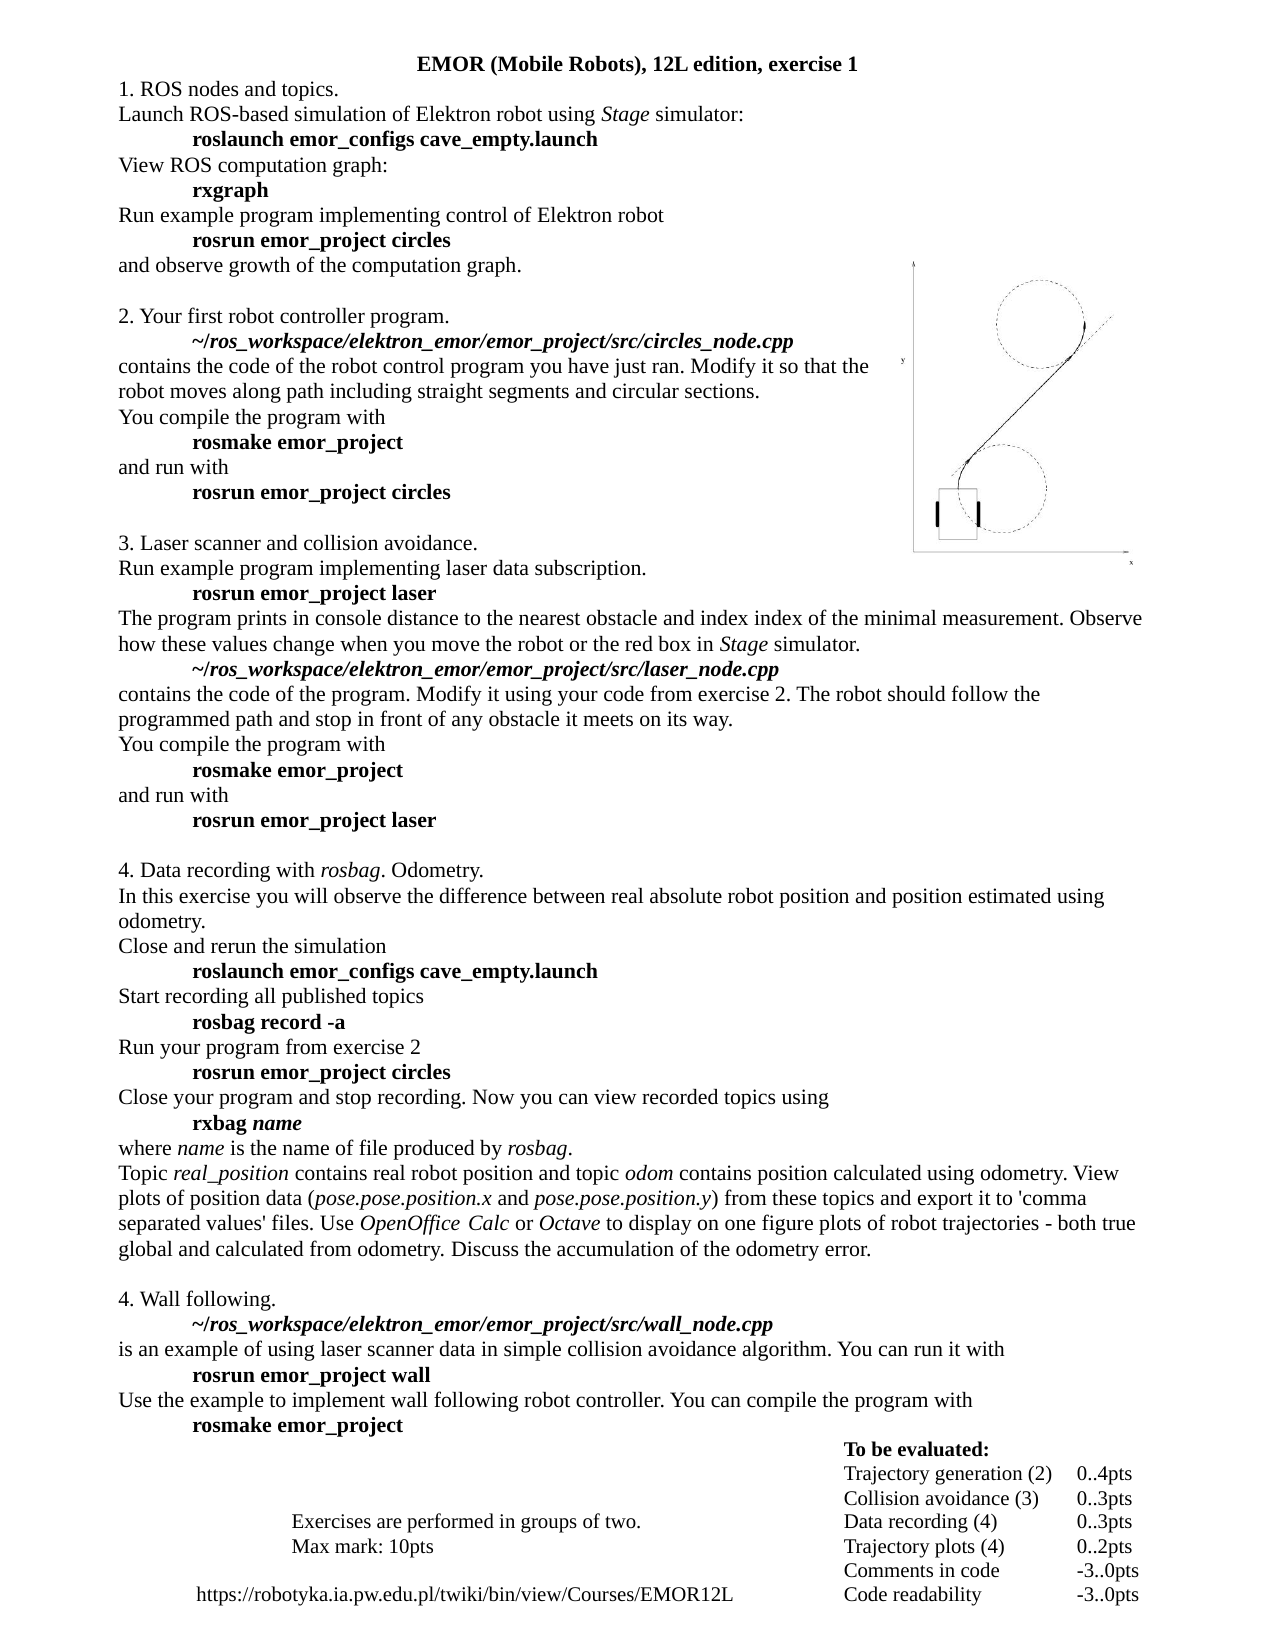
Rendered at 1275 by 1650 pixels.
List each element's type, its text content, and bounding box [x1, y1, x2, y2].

text contains the code of the robot control program you have just ran. Modify it so that the robot moves along path including straight segments and circular sections. [118, 353, 900, 404]
text rosrun emor_project circles [118, 479, 900, 504]
text and run with [118, 782, 1157, 807]
text 2. Your first robot controller program. [118, 303, 900, 328]
text rosrun emor_project laser [118, 580, 1157, 605]
text [1134, 479, 1157, 504]
text rosrun emor_project laser [118, 807, 1157, 832]
text ~/ros_workspace/elektron_emor/emor_project/src/wall_node.cpp [118, 1311, 1157, 1336]
text rosmake emor_project [118, 757, 1157, 782]
text rosmake emor_project [118, 429, 900, 454]
text ~/ros_workspace/elektron_emor/emor_project/src/laser_node.cpp [118, 656, 1157, 681]
text where name is the name of file produced by rosbag. [118, 1135, 1157, 1160]
picture [900, 260, 1134, 565]
text Collision avoidance (3) 0..3pts [291, 1485, 1157, 1509]
text and run with [118, 454, 900, 479]
text [1134, 404, 1157, 429]
text 4. Data recording with rosbag. Odometry. [118, 857, 1157, 883]
text rosrun emor_project circles [118, 1059, 1157, 1084]
text Run example program implementing control of Elektron robot [118, 202, 1157, 227]
text The program prints in console distance to the nearest obstacle and index index of the minimal measurement. Observe how these values change when you move the robot or the red box in Stage simulator. [118, 605, 1157, 656]
text View ROS computation graph: [118, 152, 1157, 177]
text To be evaluated: [291, 1437, 1157, 1461]
text Use the example to implement wall following robot controller. You can compile the program with [118, 1387, 1157, 1412]
text rxgraph [118, 177, 1157, 202]
text https://robotyka.ia.pw.edu.pl/twiki/bin/view/Courses/EMOR12L Code readability -3..0pts [196, 1582, 1157, 1606]
text rosbag record -a [118, 1009, 1157, 1034]
text Max mark: 10pts Trajectory plots (4) 0..2pts [291, 1533, 1157, 1558]
text roslaunch emor_configs cave_empty.launch [118, 958, 1157, 983]
text Topic real_position contains real robot position and topic odom contains position calculated using odometry. View plots of position data (pose.pose.position.x and pose.pose.position.y) from these topics and export it to 'comma separated values' files. Use OpenOffice Calc or Octave to display on one figure plots of robot trajectories - both true global and calculated from odometry. Discuss the accumulation of the odometry error. [118, 1160, 1157, 1261]
text 1. ROS nodes and topics. [118, 76, 1157, 101]
text 4. Wall following. [118, 1286, 1157, 1311]
text Close your program and stop recording. Now you can view recorded topics using [118, 1084, 1157, 1109]
text roslaunch emor_configs cave_empty.launch [118, 126, 1157, 152]
text You compile the program with [118, 731, 1157, 757]
text Close and rerun the simulation [118, 933, 1157, 958]
text contains the code of the program. Modify it using your code from exercise 2. The robot should follow the programmed path and stop in front of any obstacle it meets on its way. [118, 681, 1157, 731]
text [1134, 454, 1157, 479]
text Run example program implementing laser data subscription. [118, 555, 1157, 580]
text Trajectory generation (2) 0..4pts [291, 1461, 1157, 1485]
text [1134, 429, 1157, 454]
text and observe growth of the computation graph. [118, 252, 1157, 278]
text rxbag name [118, 1109, 1157, 1135]
text Comments in code -3..0pts [291, 1558, 1157, 1582]
text You compile the program with [118, 404, 900, 429]
text In this exercise you will observe the difference between real absolute robot position and position estimated using odometry. [118, 883, 1157, 933]
text ~/ros_workspace/elektron_emor/emor_project/src/circles_node.cpp [118, 328, 900, 353]
text rosrun emor_project wall [118, 1362, 1157, 1387]
text rosrun emor_project circles [118, 227, 1157, 252]
text Run your program from exercise 2 [118, 1034, 1157, 1059]
text Launch ROS-based simulation of Elektron robot using Stage simulator: [118, 101, 1157, 126]
text Exercises are performed in groups of two. Data recording (4) 0..3pts [291, 1509, 1157, 1533]
text rosmake emor_project [118, 1412, 1157, 1437]
text 3. Laser scanner and collision avoidance. [118, 530, 900, 555]
text EMOR (Mobile Robots), 12L edition, exercise 1 [118, 51, 1157, 76]
text Start recording all published topics [118, 983, 1157, 1009]
text is an example of using laser scanner data in simple collision avoidance algorithm. You can run it with [118, 1336, 1157, 1362]
